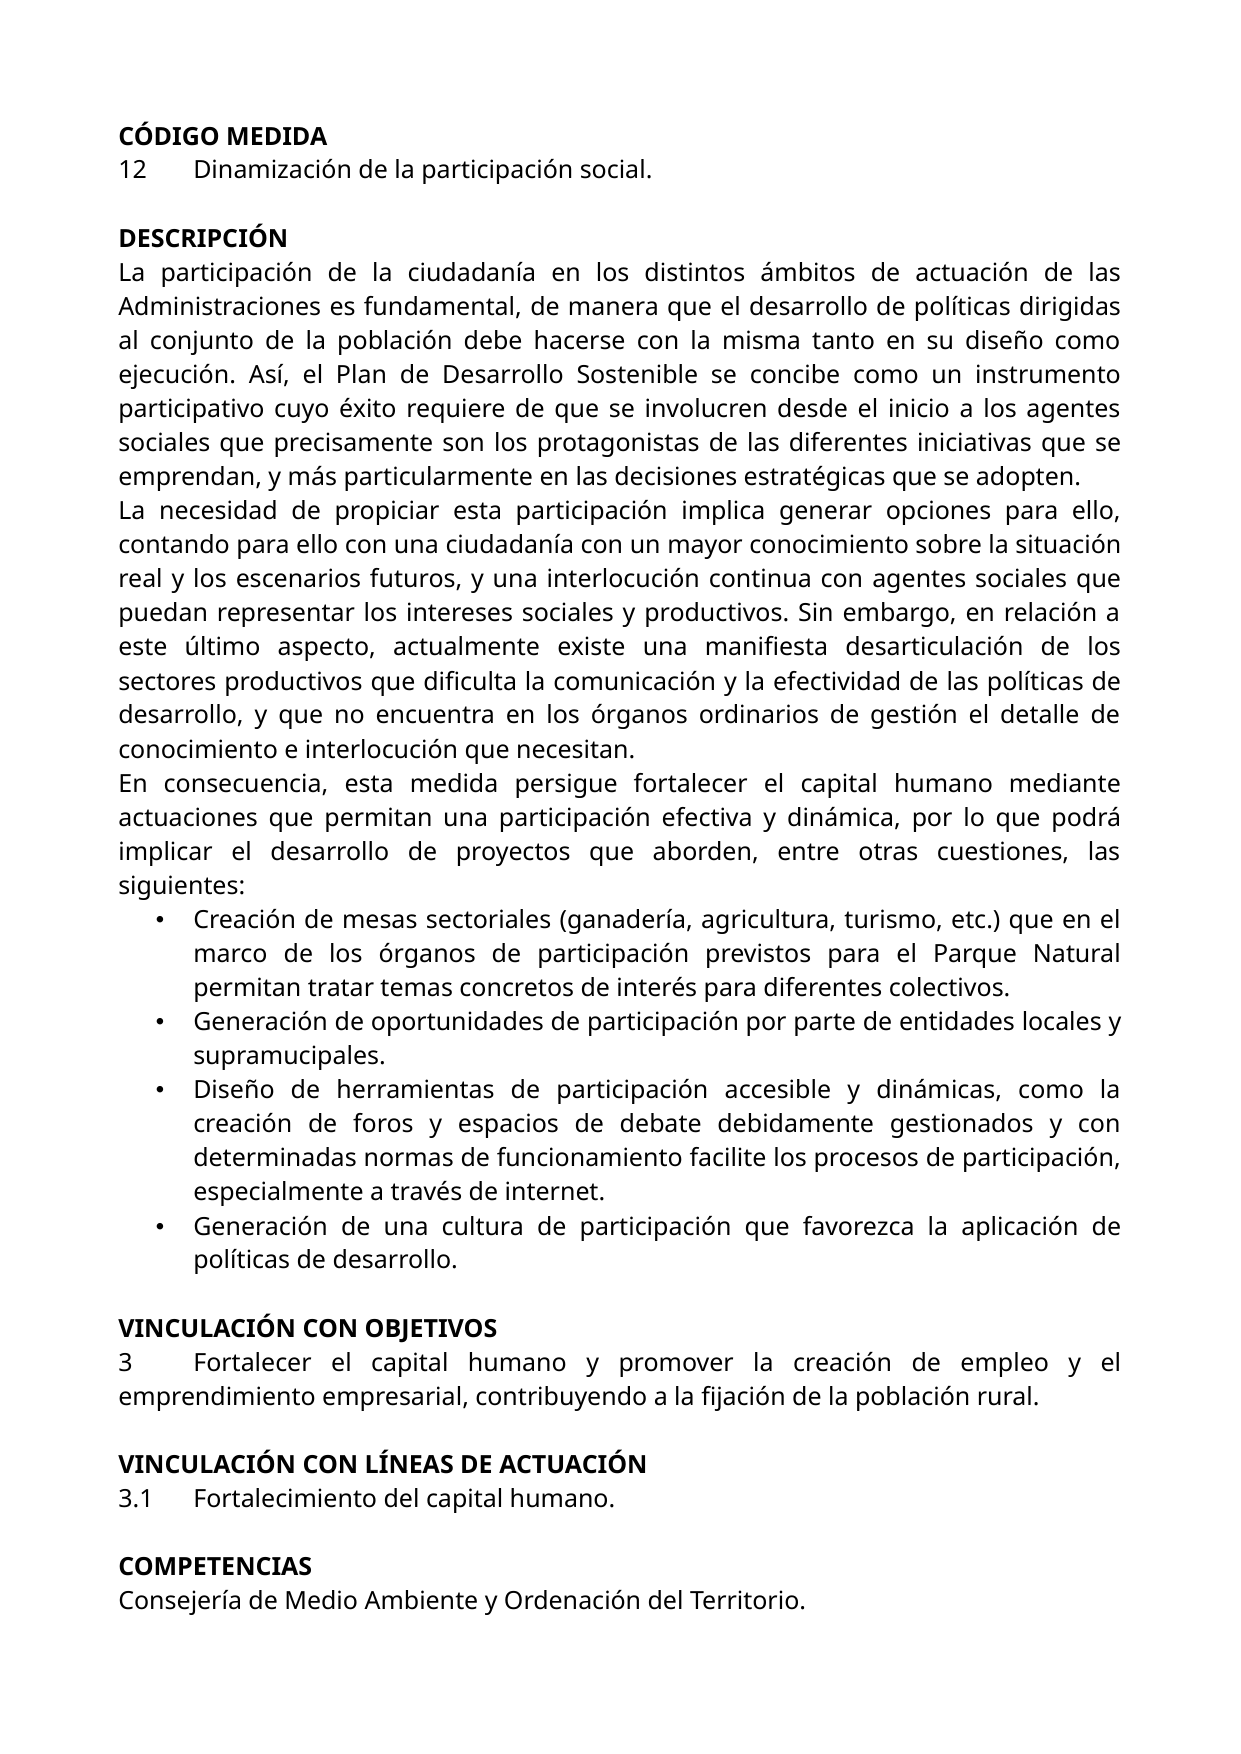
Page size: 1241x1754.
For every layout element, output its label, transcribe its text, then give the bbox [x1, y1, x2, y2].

text 3.1 Fortalecimiento del capital humano. [118, 1481, 1122, 1515]
text 3 Fortalecer el capital humano y promover la creación de empleo y el emprendimiento empresarial, contribuyendo a la fijación de la población rural. [118, 1344, 1122, 1412]
text 12 Dinamización de la participación social. [118, 152, 1122, 186]
text Consejería de Medio Ambiente y Ordenación del Territorio. [118, 1583, 1122, 1617]
text VINCULACIÓN CON LÍNEAS DE ACTUACIÓN [118, 1447, 1122, 1481]
list Diseño de herramientas de participación accesible y dinámicas, como la creación de foros y espacios de debate debidamente gestionados y con determinadas normas de funcionamiento facilite los procesos de participación, especialmente a través de internet. [156, 1072, 1122, 1208]
text COMPETENCIAS [118, 1549, 1122, 1583]
text VINCULACIÓN CON OBJETIVOS [118, 1310, 1122, 1344]
text CÓDIGO MEDIDA [118, 118, 1122, 152]
list Creación de mesas sectoriales (ganadería, agricultura, turismo, etc.) que en el marco de los órganos de participación previstos para el Parque Natural permitan tratar temas concretos de interés para diferentes colectivos. [156, 902, 1122, 1004]
text DESCRIPCIÓN [118, 220, 1122, 254]
list Generación de una cultura de participación que favorezca la aplicación de políticas de desarrollo. [156, 1208, 1122, 1276]
text La participación de la ciudadanía en los distintos ámbitos de actuación de las Administraciones es fundamental, de manera que el desarrollo de políticas dirigidas al conjunto de la población debe hacerse con la misma tanto en su diseño como ejecución. Así, el Plan de Desarrollo Sostenible se concibe como un instrumento participativo cuyo éxito requiere de que se involucren desde el inicio a los agentes sociales que precisamente son los protagonistas de las diferentes iniciativas que se emprendan, y más particularmente en las decisiones estratégicas que se adopten. [118, 254, 1122, 493]
list Generación de oportunidades de participación por parte de entidades locales y supramucipales. [156, 1004, 1122, 1072]
text La necesidad de propiciar esta participación implica generar opciones para ello, contando para ello con una ciudadanía con un mayor conocimiento sobre la situación real y los escenarios futuros, y una interlocución continua con agentes sociales que puedan representar los intereses sociales y productivos. Sin embargo, en relación a este último aspecto, actualmente existe una manifiesta desarticulación de los sectores productivos que dificulta la comunicación y la efectividad de las políticas de desarrollo, y que no encuentra en los órganos ordinarios de gestión el detalle de conocimiento e interlocución que necesitan. [118, 493, 1122, 765]
text En consecuencia, esta medida persigue fortalecer el capital humano mediante actuaciones que permitan una participación efectiva y dinámica, por lo que podrá implicar el desarrollo de proyectos que aborden, entre otras cuestiones, las siguientes: [118, 765, 1122, 902]
